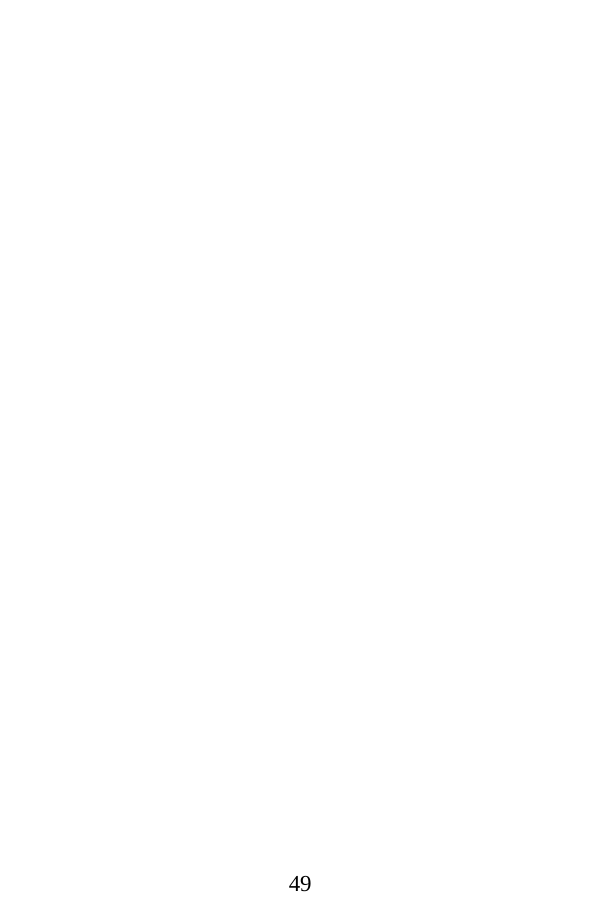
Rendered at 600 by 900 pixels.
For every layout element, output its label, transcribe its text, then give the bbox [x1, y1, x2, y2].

text She said she needed to brush her teeth, returned in her leopard robe, announced she had nothing on underneath, so we went to the bedroom. She took a little bath while I played Wordle (EVENT in four) and communicated with the birthday thread. She made mac & cheese, and, while it was cooling, I poured water on her head and helped her wash her hair. We washed the sheets and she went off to work. I stuck around to change them over to the dryer, drank a hop water, grabbed a tupperware of pizza, walked home in the hot sun. [37, 582, 562, 832]
text XI.VII [37, 333, 562, 355]
text Hannah got tired so I drove us back to her house, where we snuggled on the couch, moved to the bed. I think I caught a wink of sleep but suddenly felt very awake. I went to the living room, looked at my phone for a while and eventually slept. [37, 151, 562, 264]
text behind us. We went inside and had the best time hanging with Greg, Esther, Dulci, Alyse, Becca, Kevin, Steve, Scott, Leann, Myrtle, Sal, and briefly, Theo. We made pizzas on the Piezanno, ate floor cake and listened to music. [37, 37, 562, 151]
text I woke when Hannah came to check on me and soon moved to her bed. She had a headache and neither of us were saying very much. I was worried she might not be okay with that, but she would occassionally scratch me on the back, etc. She made coffee and then so did I. We drank some on the back porch, moved to the couch again, cuddled while I scratched her head for a long time, which basically made her headache go away. [37, 378, 562, 582]
